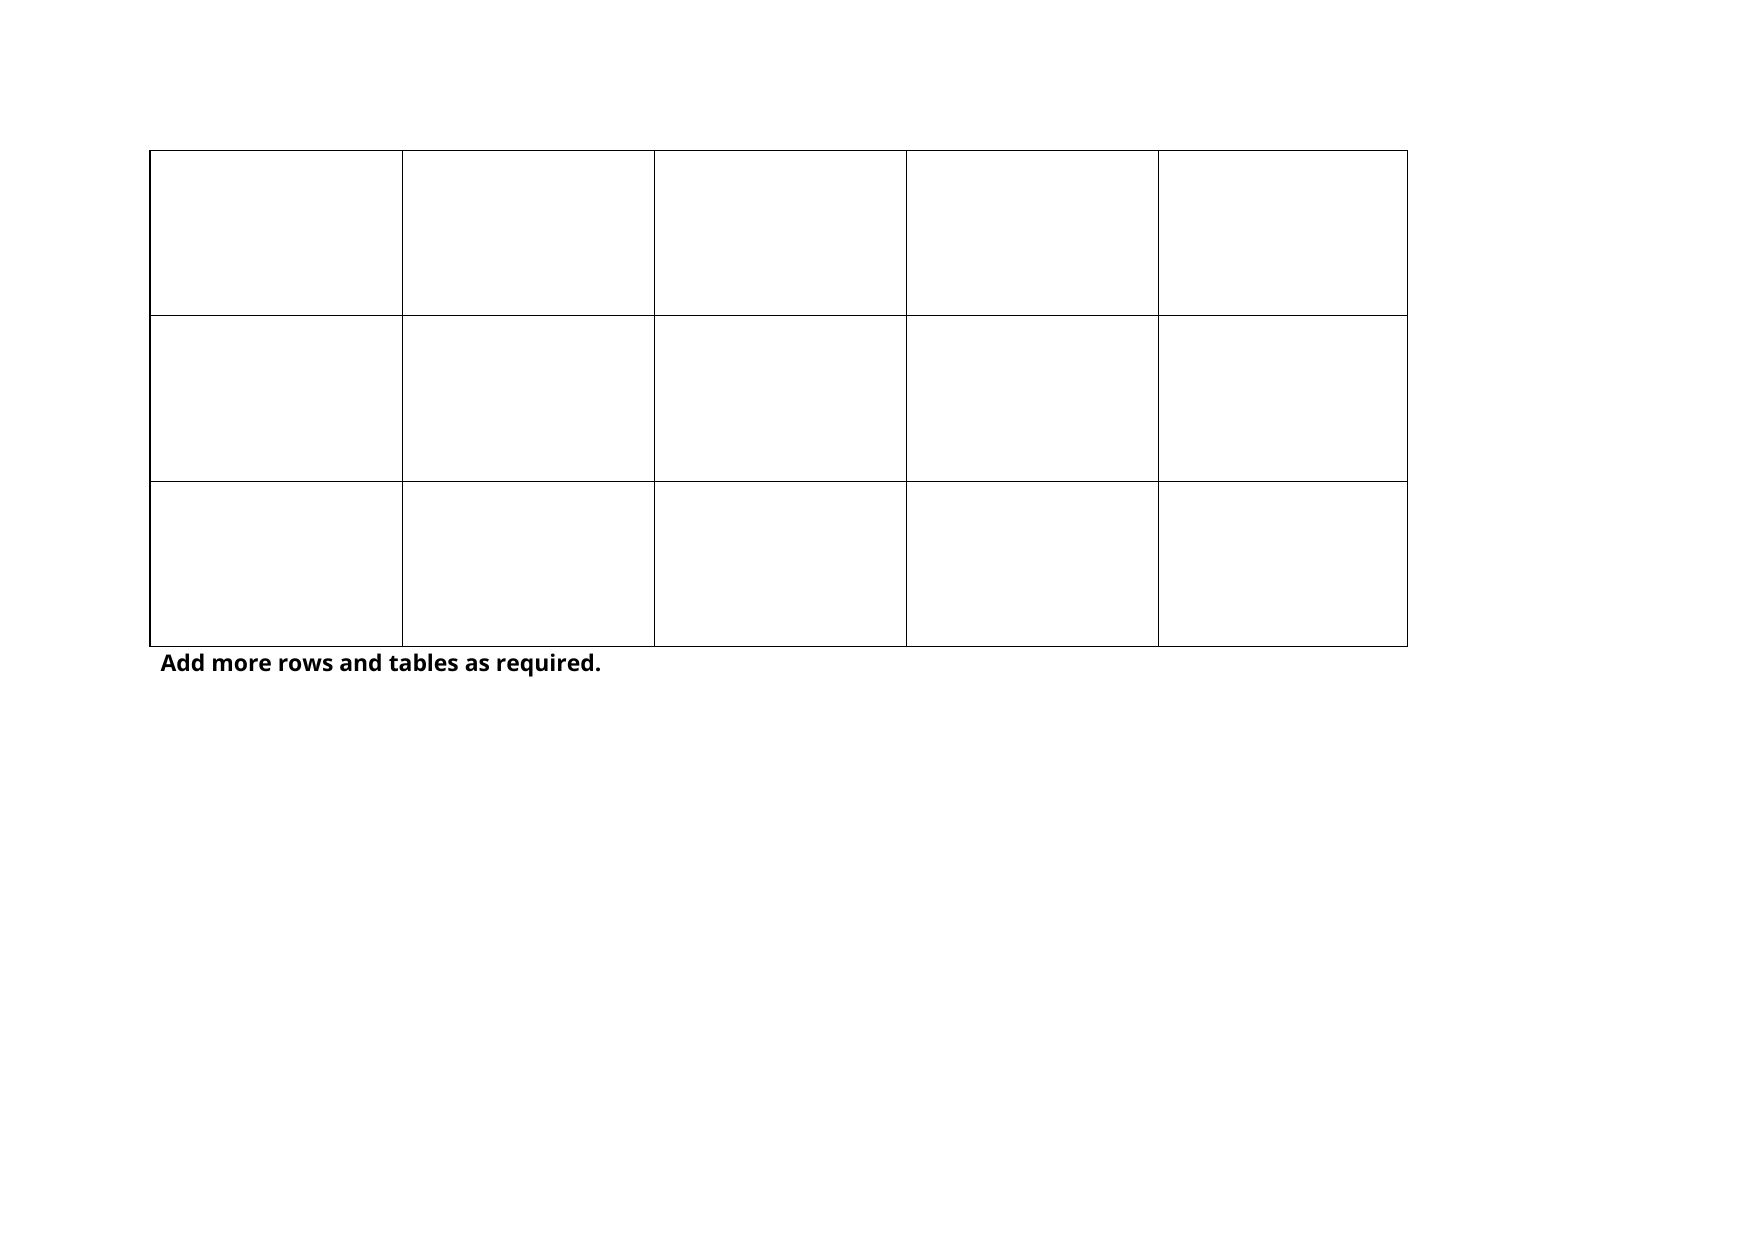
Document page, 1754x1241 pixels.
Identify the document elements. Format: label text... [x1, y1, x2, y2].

table_cell [1159, 151, 1407, 315]
table_cell [403, 482, 654, 646]
table_cell [907, 482, 1158, 646]
table_cell [907, 316, 1158, 481]
text Add more rows and tables as required. [160, 647, 1604, 678]
table_cell [1159, 482, 1407, 646]
table_cell [403, 316, 654, 481]
table_cell [1159, 316, 1407, 481]
table_cell [403, 151, 654, 315]
table_cell [655, 316, 906, 481]
table_cell [907, 151, 1158, 315]
table_cell [655, 482, 906, 646]
table_cell [151, 151, 402, 315]
table_cell [151, 482, 402, 646]
table_cell [151, 316, 402, 481]
table_cell [655, 151, 906, 315]
